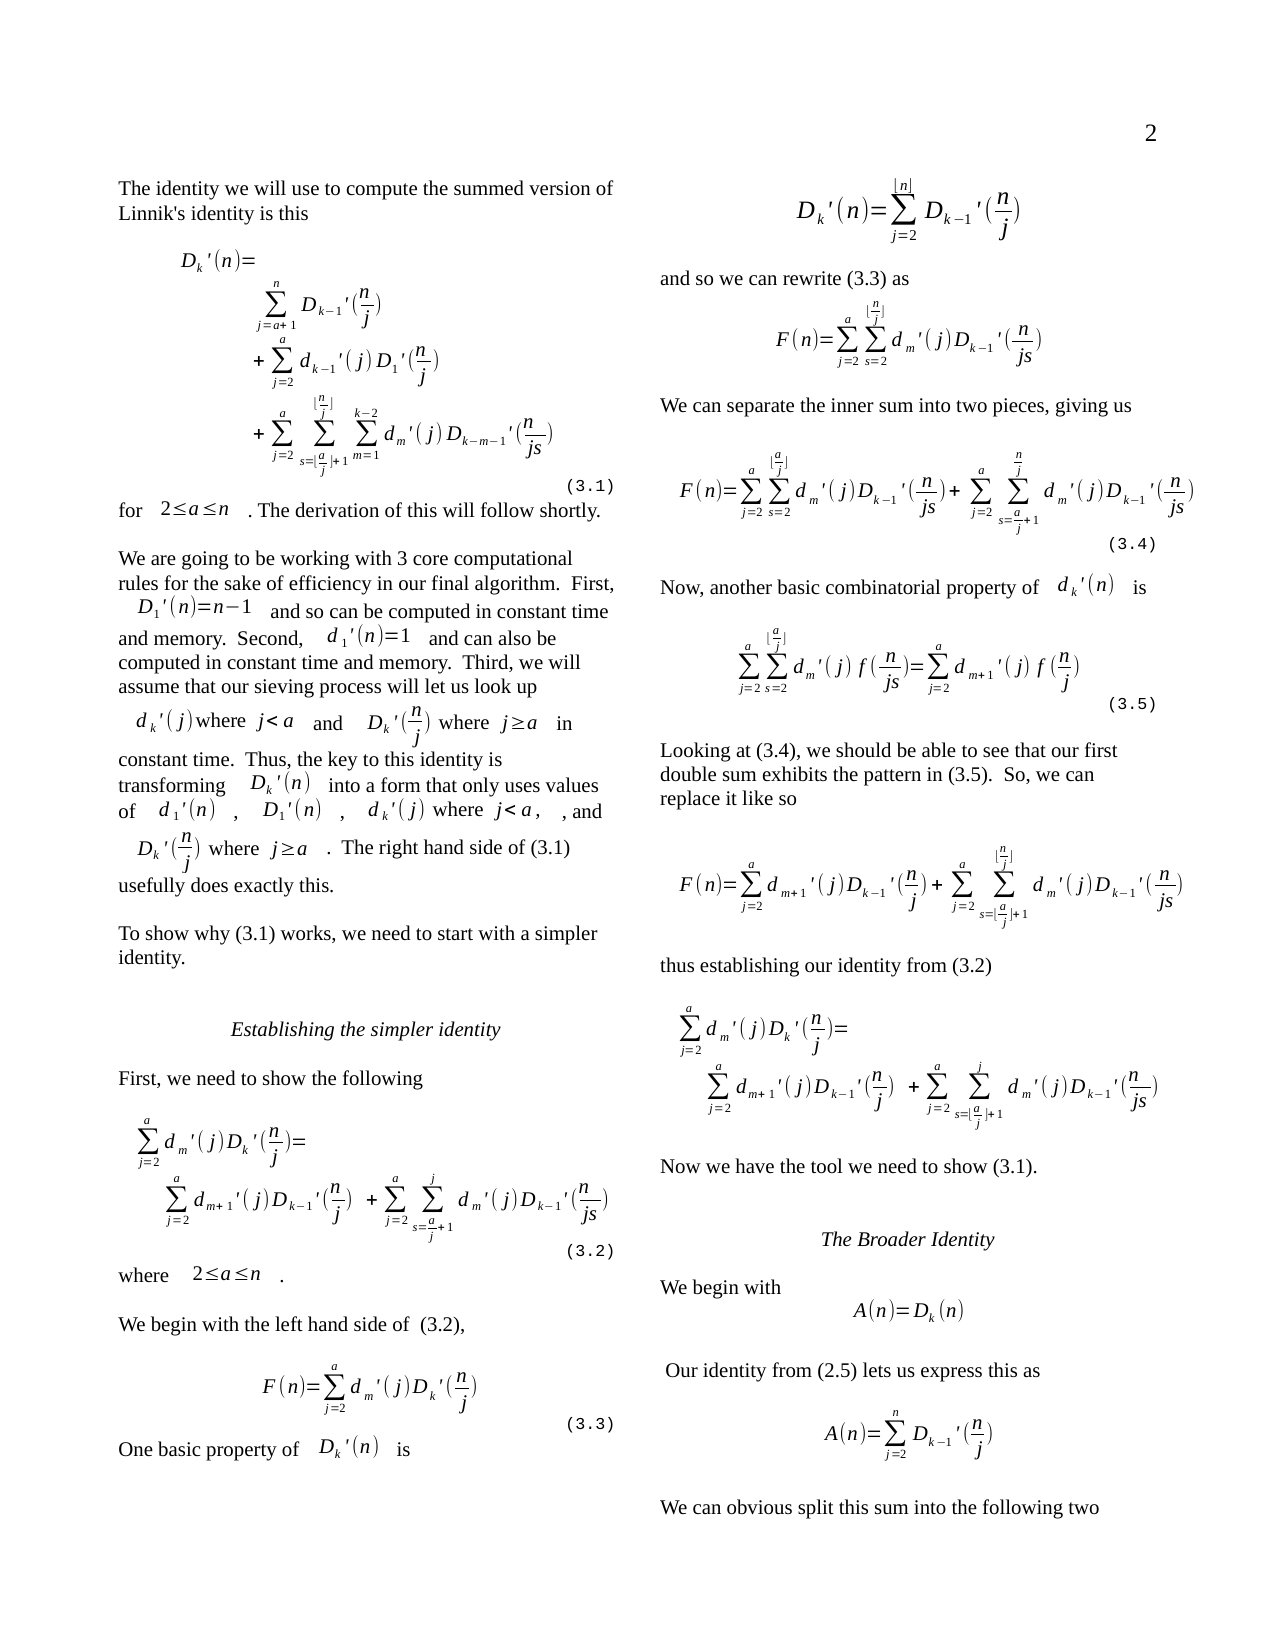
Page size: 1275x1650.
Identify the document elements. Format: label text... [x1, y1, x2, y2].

text (3.3) [118, 1416, 615, 1435]
text One basic property ofis [118, 1435, 615, 1461]
text Looking at (3.4), we should be able to see that our first double sum exhibits the pattern in (3.5). So, we can replace it like so [660, 738, 1157, 810]
text where . [118, 1261, 615, 1287]
text (3.4) [660, 535, 1157, 554]
text (3.5) [660, 695, 1157, 714]
text We begin with the left hand side of (3.2), [118, 1311, 615, 1336]
text and so we can rewrite (3.3) as [660, 265, 1157, 289]
text (3.2) [118, 1243, 615, 1261]
text Establishing the simpler identity [118, 1017, 615, 1041]
text The identity we will use to compute the summed version of Linnik's identity is this [118, 176, 615, 224]
text (3.1) [118, 477, 615, 496]
text We can obvious split this sum into the following two [660, 1495, 1157, 1519]
text We are going to be working with 3 core computational rules for the sake of efficiency in our final algorithm. First, and so can be computed in constant time and memory. Second, and can also be computed in constant time and memory. Third, we will assume that our sieving process will let us look up and in constant time. Thus, the key to this identity is transforming into a form that only uses values of , , , and . The right hand side of (3.1) usefully does exactly this. [118, 546, 615, 897]
text We begin with [660, 1274, 1157, 1299]
text Now we have the tool we need to show (3.1). [660, 1154, 1157, 1178]
text The Broader Identity [660, 1226, 1157, 1251]
text Our identity from (2.5) lets us express this as [660, 1358, 1157, 1382]
text We can separate the inner sum into two pieces, giving us [660, 393, 1157, 417]
text thus establishing our identity from (3.2) [660, 953, 1157, 977]
text First, we need to show the following [118, 1066, 615, 1089]
text To show why (3.1) works, we need to start with a simpler identity. [118, 921, 615, 969]
text Now, another basic combinatorial property ofis [660, 573, 1157, 599]
text for. The derivation of this will follow shortly. [118, 496, 615, 522]
